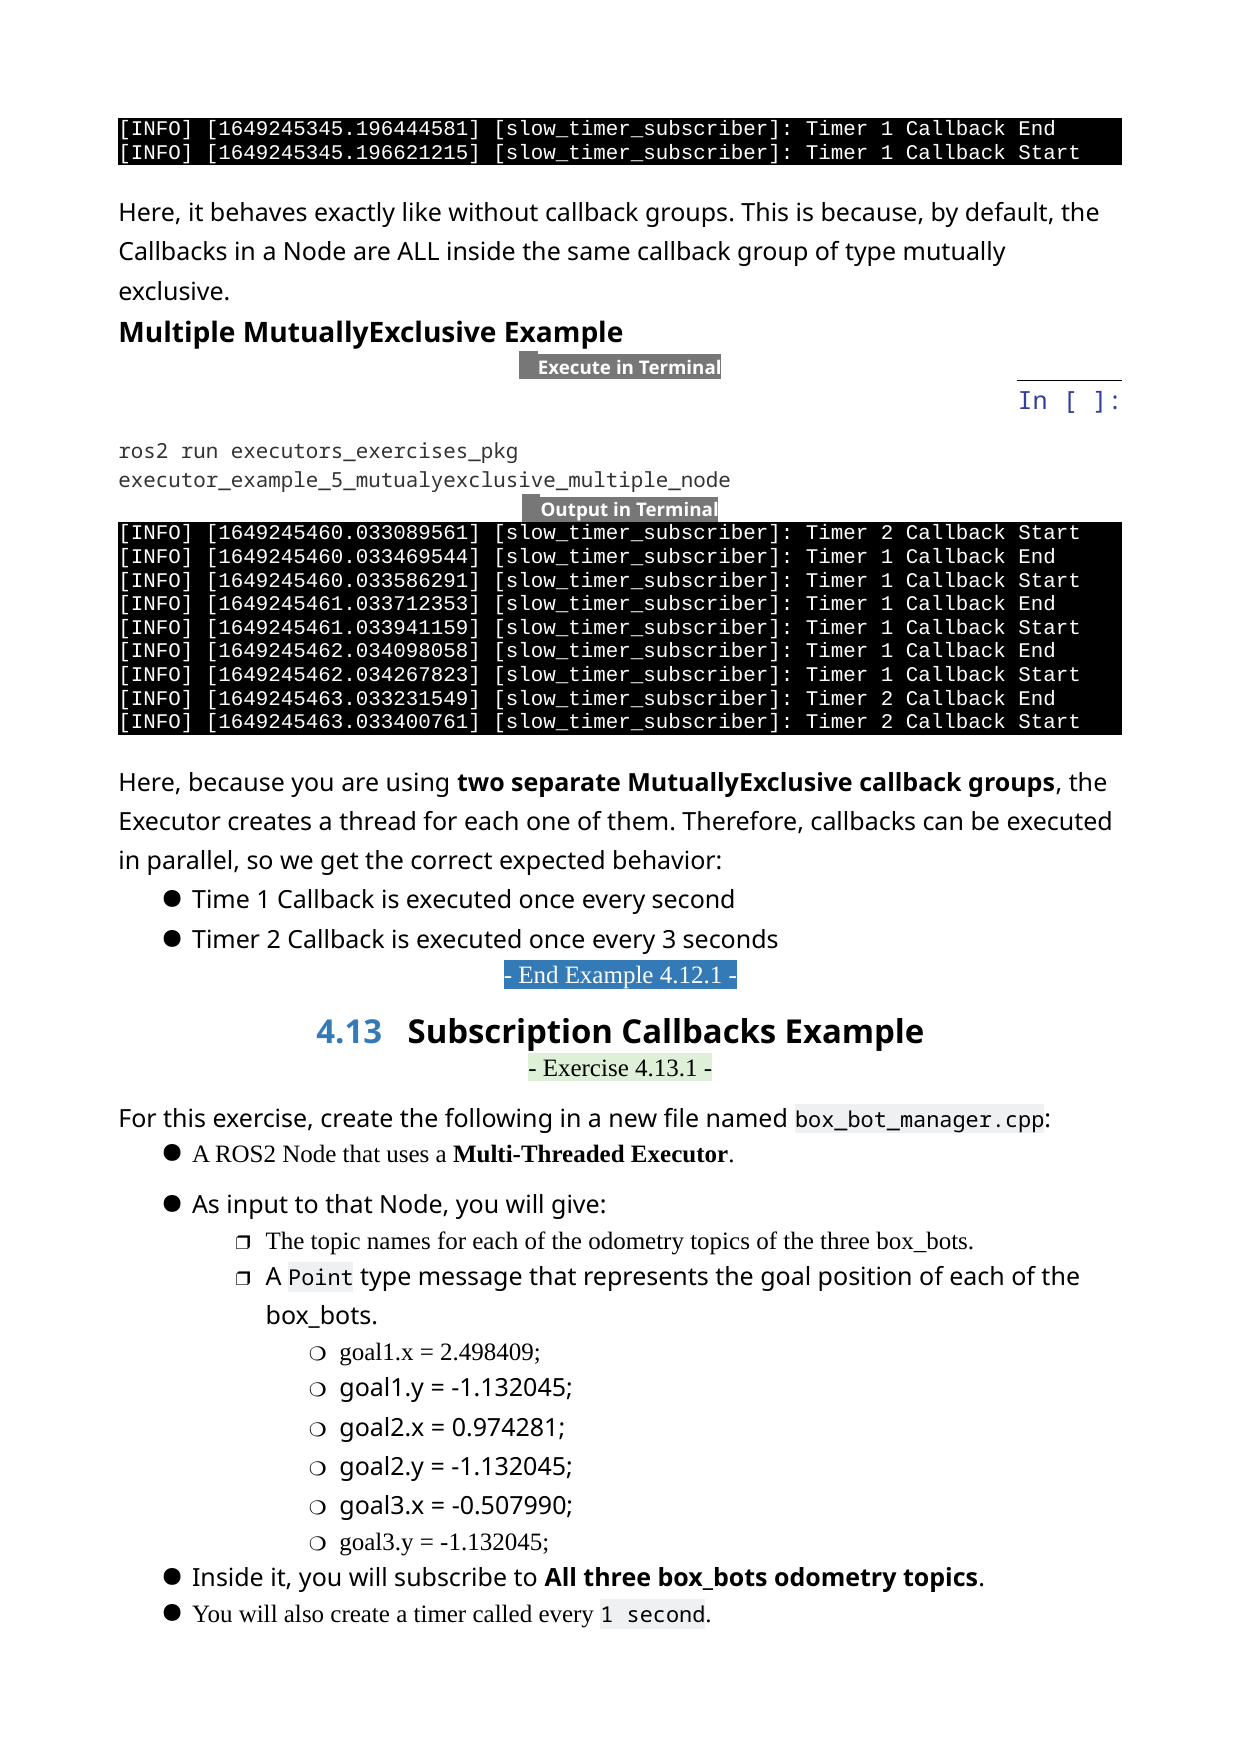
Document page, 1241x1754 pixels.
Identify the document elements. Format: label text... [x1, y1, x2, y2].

subtitle Multiple MutuallyExclusive Example [118, 312, 1122, 351]
list Timer 2 Callback is executed once every 3 seconds [162, 921, 1122, 955]
text Execute in Terminal [118, 351, 1122, 379]
list goal1.y = -1.132045; [309, 1370, 1122, 1404]
text [INFO] [1649245461.033941159] [slow_timer_subscriber]: Timer 1 Callback Start [118, 617, 1122, 641]
text For this exercise, create the following in a new file named box_bot_manager.cpp: [118, 1100, 1122, 1134]
list A ROS2 Node that uses a Multi-Threaded Executor. [162, 1139, 1122, 1168]
text [INFO] [1649245463.033231549] [slow_timer_subscriber]: Timer 2 Callback End [118, 688, 1122, 711]
text Output in Terminal [118, 493, 1122, 522]
text ros2 run executors_exercises_pkg executor_example_5_mutualyexclusive_multiple_node [118, 437, 1122, 493]
text [INFO] [1649245462.034267823] [slow_timer_subscriber]: Timer 1 Callback Start [118, 664, 1122, 688]
text In [ ]: [118, 379, 1122, 417]
text Here, because you are using two separate MutuallyExclusive callback groups, the Executor creates a thread for each one of them. Therefore, callbacks can be executed in parallel, so we get the correct expected behavior: [118, 764, 1122, 877]
text Here, it behaves exactly like without callback groups. This is because, by default, the Callbacks in a Node are ALL inside the same callback group of type mutually exclusive. [118, 195, 1122, 307]
list Inside it, you will subscribe to All three box_bots odometry topics. [162, 1560, 1122, 1594]
text [INFO] [1649245461.033712353] [slow_timer_subscriber]: Timer 1 Callback End [118, 593, 1122, 617]
subtitle 4.13 Subscription Callbacks Example [118, 1008, 1122, 1053]
text [INFO] [1649245460.033089561] [slow_timer_subscriber]: Timer 2 Callback Start [118, 522, 1122, 546]
list goal3.y = -1.132045; [309, 1527, 1122, 1556]
list The topic names for each of the odometry topics of the three box_bots. [236, 1226, 1122, 1254]
list goal1.x = 2.498409; [309, 1337, 1122, 1366]
list goal2.x = 0.974281; [309, 1409, 1122, 1443]
text [INFO] [1649245463.033400761] [slow_timer_subscriber]: Timer 2 Callback Start [118, 711, 1122, 735]
text - End Example 4.12.1 - [118, 960, 1122, 989]
list As input to that Node, you will give: [162, 1187, 1122, 1221]
list goal2.y = -1.132045; [309, 1448, 1122, 1482]
list Time 1 Callback is executed once every second [162, 882, 1122, 916]
list You will also create a timer called every 1 second. [162, 1599, 1122, 1629]
text [INFO] [1649245462.034098058] [slow_timer_subscriber]: Timer 1 Callback End [118, 641, 1122, 664]
text [INFO] [1649245460.033469544] [slow_timer_subscriber]: Timer 1 Callback End [118, 546, 1122, 569]
list A Point type message that represents the goal position of each of the box_bots. [236, 1259, 1122, 1332]
list goal3.x = -0.507990; [309, 1488, 1122, 1522]
text [INFO] [1649245345.196444581] [slow_timer_subscriber]: Timer 1 Callback End [118, 118, 1122, 142]
text [INFO] [1649245460.033586291] [slow_timer_subscriber]: Timer 1 Callback Start [118, 569, 1122, 593]
text [INFO] [1649245345.196621215] [slow_timer_subscriber]: Timer 1 Callback Start [118, 142, 1122, 165]
text - Exercise 4.13.1 - [118, 1053, 1122, 1081]
